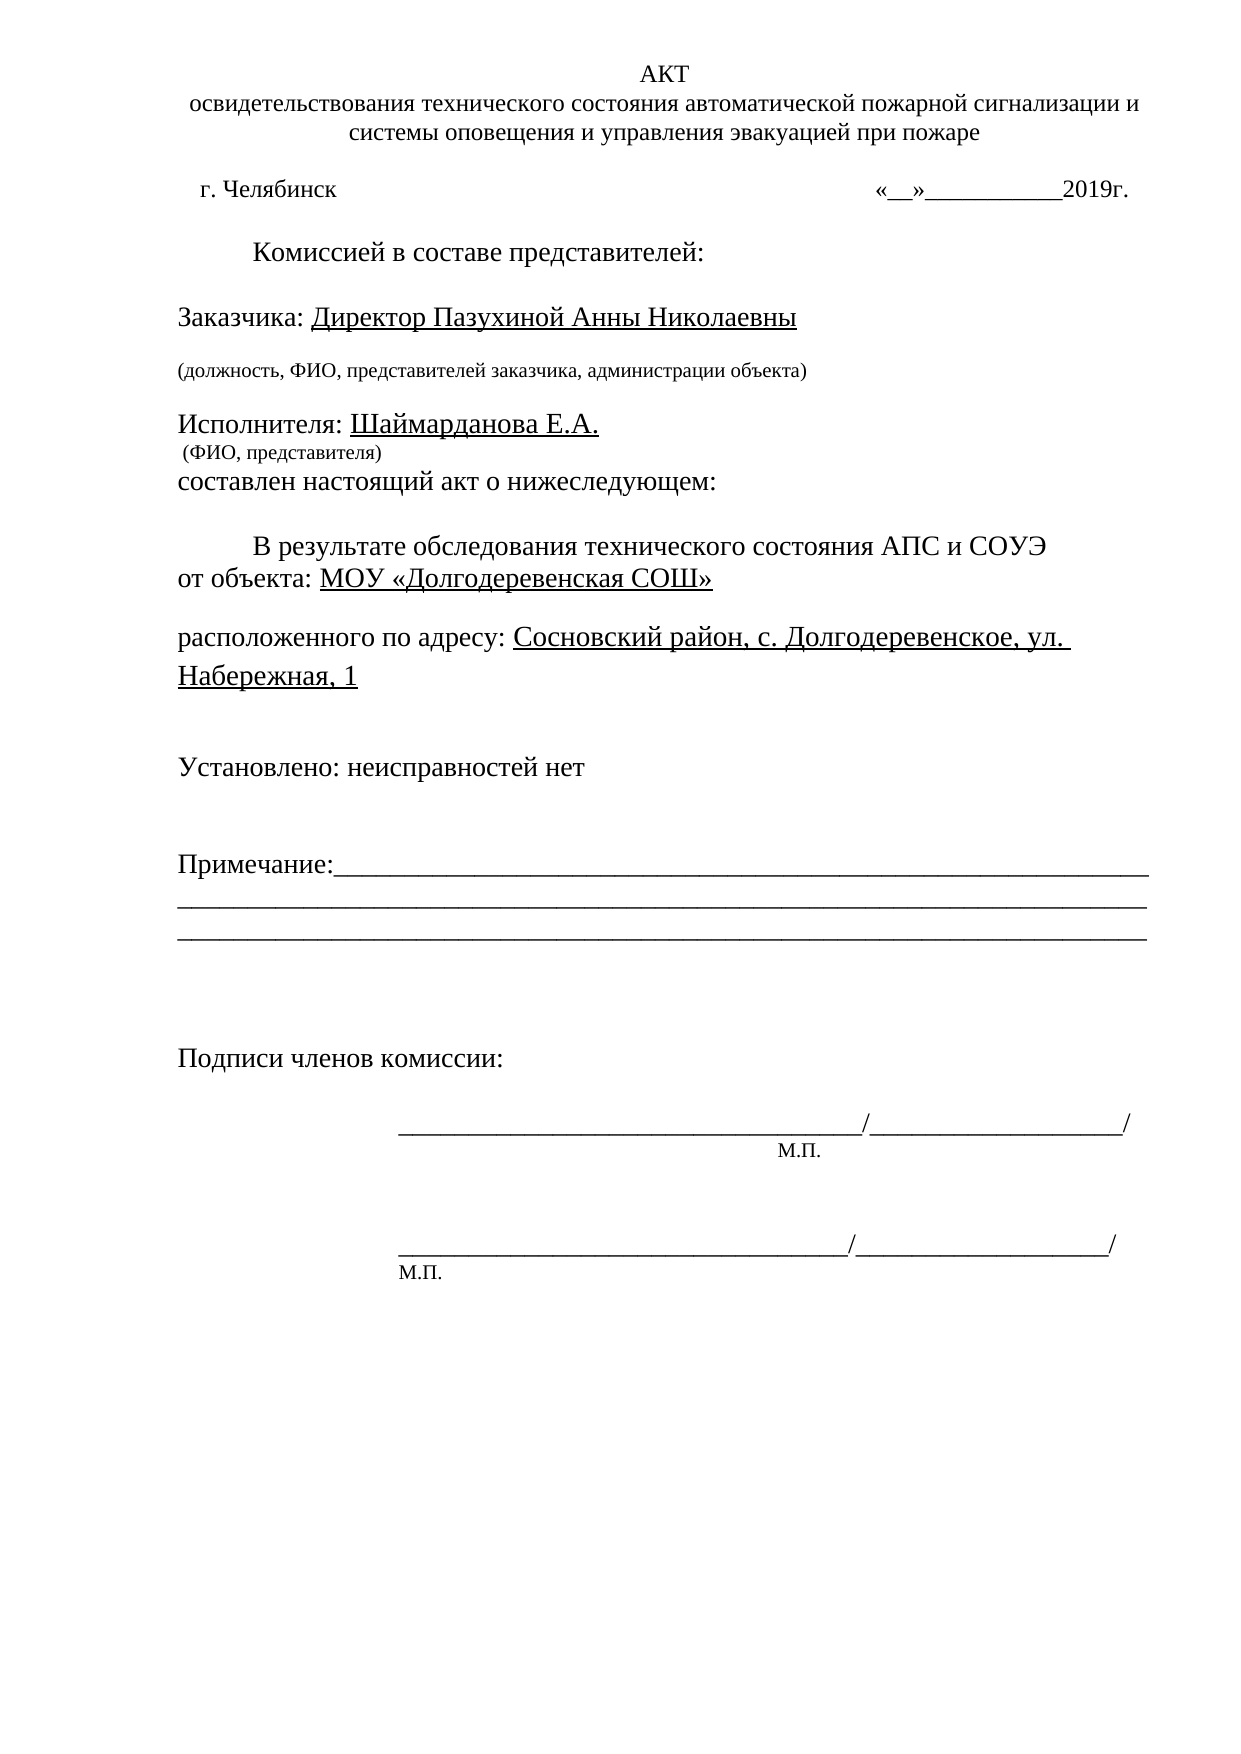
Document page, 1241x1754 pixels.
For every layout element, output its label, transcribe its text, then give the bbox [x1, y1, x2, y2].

text М.П. [325, 1259, 1152, 1284]
text АКТ [177, 59, 1152, 88]
text (должность, ФИО, представителей заказчика, администрации объекта) [177, 358, 1152, 382]
text освидетельствования технического состояния автоматической пожарной сигнализации и системы оповещения и управления эвакуацией при пожаре [177, 88, 1152, 145]
text Установлено: неисправностей нет [177, 749, 1152, 782]
text ________________________________/__________________/ [325, 1227, 1152, 1259]
text Исполнителя: Шаймарданова Е.А. [177, 406, 1152, 440]
text М.П. [177, 1138, 1152, 1162]
text составлен настоящий акт о нижеследующем: [177, 464, 1152, 496]
text от объекта: МОУ «Долгодеревенская СОШ» [177, 561, 1152, 594]
text Комиссией в составе представителей: [177, 235, 1152, 268]
text г. Челябинск «__»___________2019г. [177, 174, 1152, 203]
text расположенного по адресу: Сосновский район, с. Долгодеревенское, ул. Набережная, 1 [177, 619, 1152, 691]
text (ФИО, представителя) [177, 440, 1152, 464]
text Подписи членов комиссии: [177, 1041, 1152, 1073]
text _________________________________/__________________/ [325, 1106, 1152, 1138]
text В результате обследования технического состояния АПС и СОУЭ [177, 529, 1152, 561]
text Заказчика: Директор Пазухиной Анны Николаевны [177, 300, 1152, 332]
text Примечание:____________________________________________________________________________________________________________________________________________________________________________________________________ [177, 847, 1152, 944]
